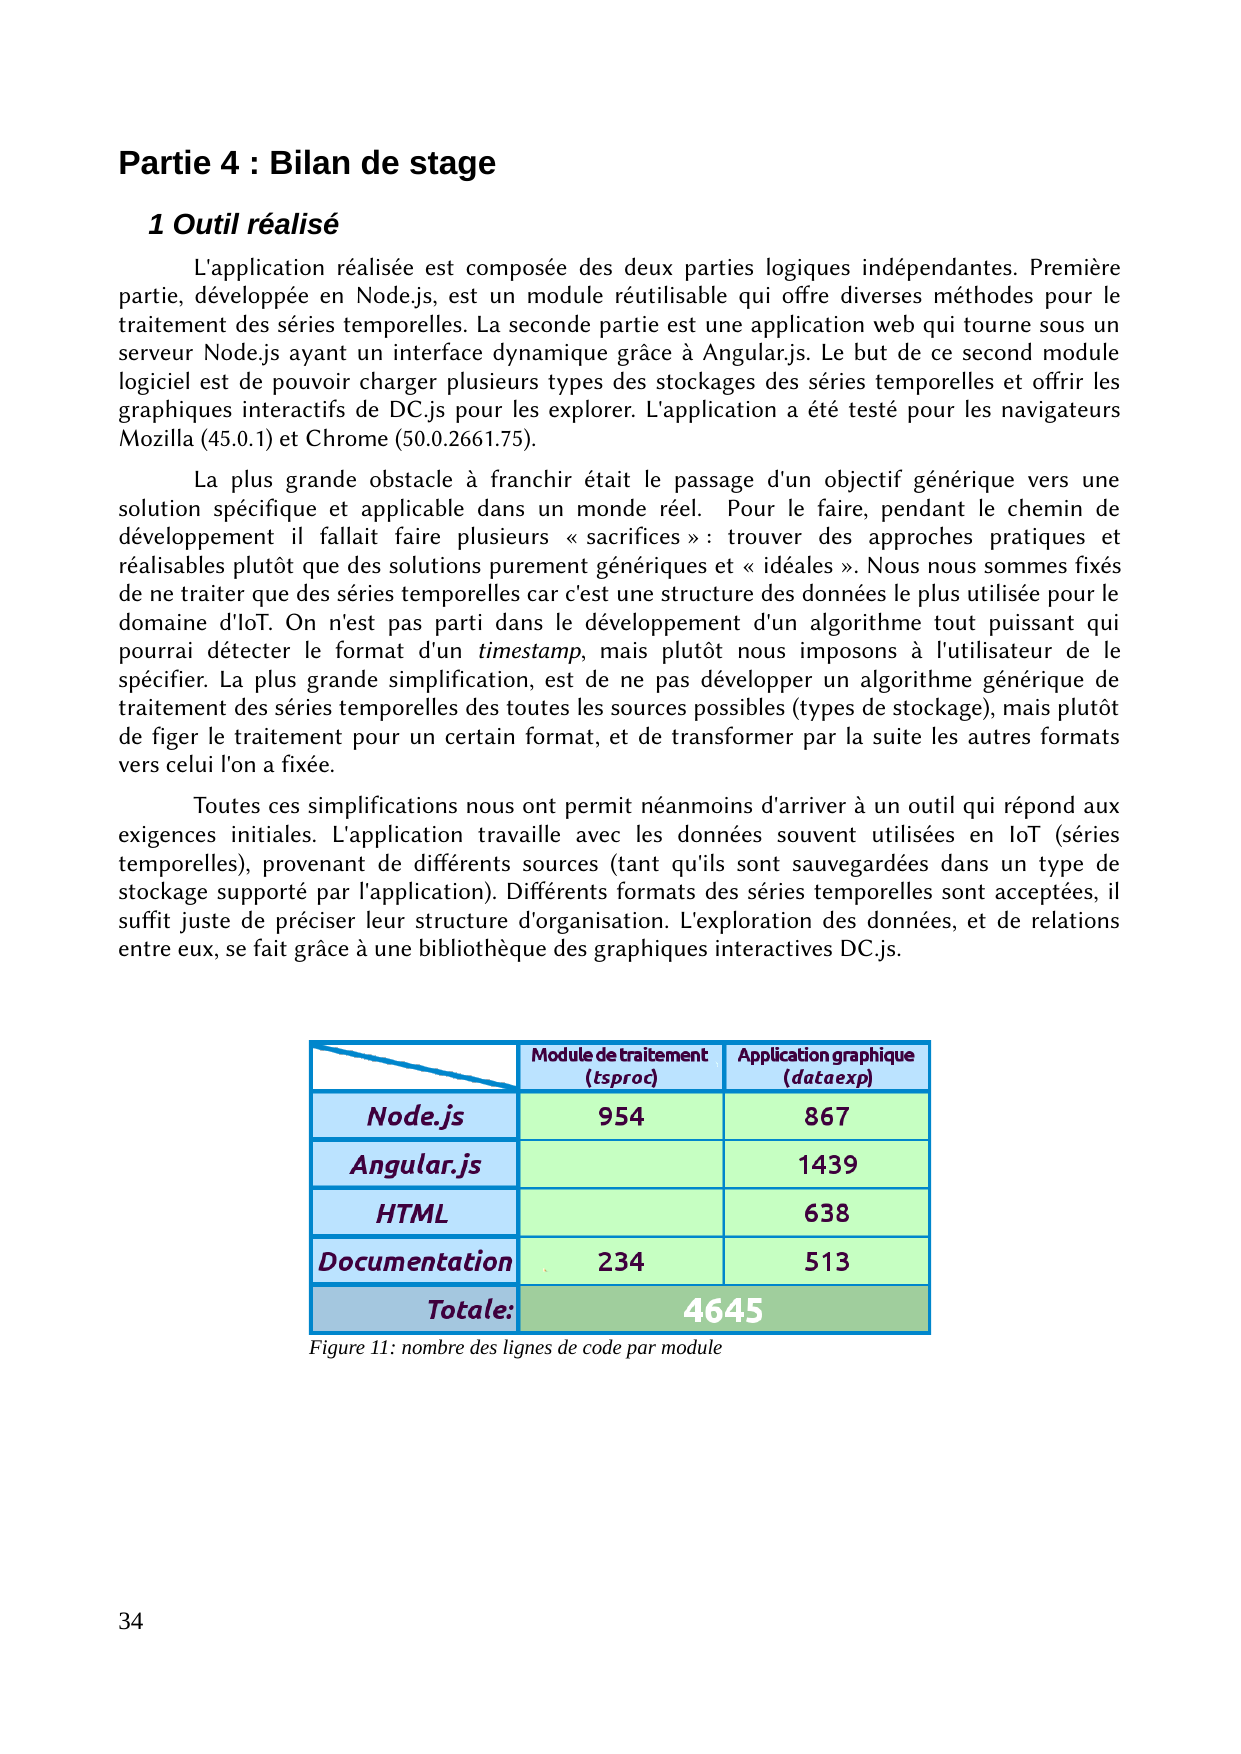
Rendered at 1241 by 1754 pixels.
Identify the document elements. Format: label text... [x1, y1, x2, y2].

picture [521, 1287, 927, 1330]
picture [521, 1142, 722, 1186]
picture [521, 1046, 721, 1088]
picture [726, 1239, 927, 1283]
picture [726, 1190, 927, 1235]
text Figure 11: nombre des lignes de code par module [309, 1335, 931, 1359]
text L'application réalisée est composée des deux parties logiques indépendantes. Première partie, développée en Node.js, est un module réutilisable qui offre diverses méthodes pour le traitement des séries temporelles. La seconde partie est une application web qui tourne sous un serveur Node.js ayant un interface dynamique grâce à Angular.js. Le but de ce second module logiciel est de pouvoir charger plusieurs types des stockages des séries temporelles et offrir les graphiques interactifs de DC.js pour les explorer. L'application a été testé pour les navigateurs Mozilla (45.0.1) et Chrome (50.0.2661.75). [118, 253, 1122, 453]
picture [314, 1240, 515, 1281]
picture [521, 1239, 722, 1283]
picture [314, 1049, 497, 1088]
picture [726, 1094, 927, 1138]
subtitle Partie 4 : Bilan de stage [118, 143, 1122, 182]
text Toutes ces simplifications nous ont permit néanmoins d'arriver à un outil qui répond aux exigences initiales. L'application travaille avec les données souvent utilisées en IoT (séries temporelles), provenant de différents sources (tant qu'ils sont sauvegardées dans un type de stockage supporté par l'application). Différents formats des séries temporelles sont acceptées, il suffit juste de préciser leur structure d'organisation. L'exploration des données, et de relations entre eux, se fait grâce à une bibliothèque des graphiques interactives DC.js. [118, 792, 1122, 963]
picture [314, 1288, 515, 1330]
picture [314, 1094, 515, 1136]
text La plus grande obstacle à franchir était le passage d'un objectif générique vers une solution spécifique et applicable dans un monde réel. Pour le faire, pendant le chemin de développement il fallait faire plusieurs « sacrifices » : trouver des approches pratiques et réalisables plutôt que des solutions purement génériques et « idéales ». Nous nous sommes fixés de ne traiter que des séries temporelles car c'est une structure des données le plus utilisée pour le domaine d'IoT. On n'est pas parti dans le développement d'un algorithme tout puissant qui pourrai détecter le format d'un timestamp, mais plutôt nous imposons à l'utilisateur de le spécifier. La plus grande simplification, est de ne pas développer un algorithme générique de traitement des séries temporelles des toutes les sources possibles (types de stockage), mais plutôt de figer le traitement pour un certain format, et de transformer par la suite les autres formats vers celui l'on a fixée. [118, 465, 1122, 779]
picture [727, 1046, 927, 1088]
picture [332, 1046, 515, 1085]
picture [521, 1094, 722, 1138]
picture [314, 1143, 515, 1185]
picture [314, 1191, 515, 1233]
subtitle Outil réalisé [118, 207, 1122, 240]
picture [726, 1142, 927, 1186]
picture [521, 1190, 722, 1235]
